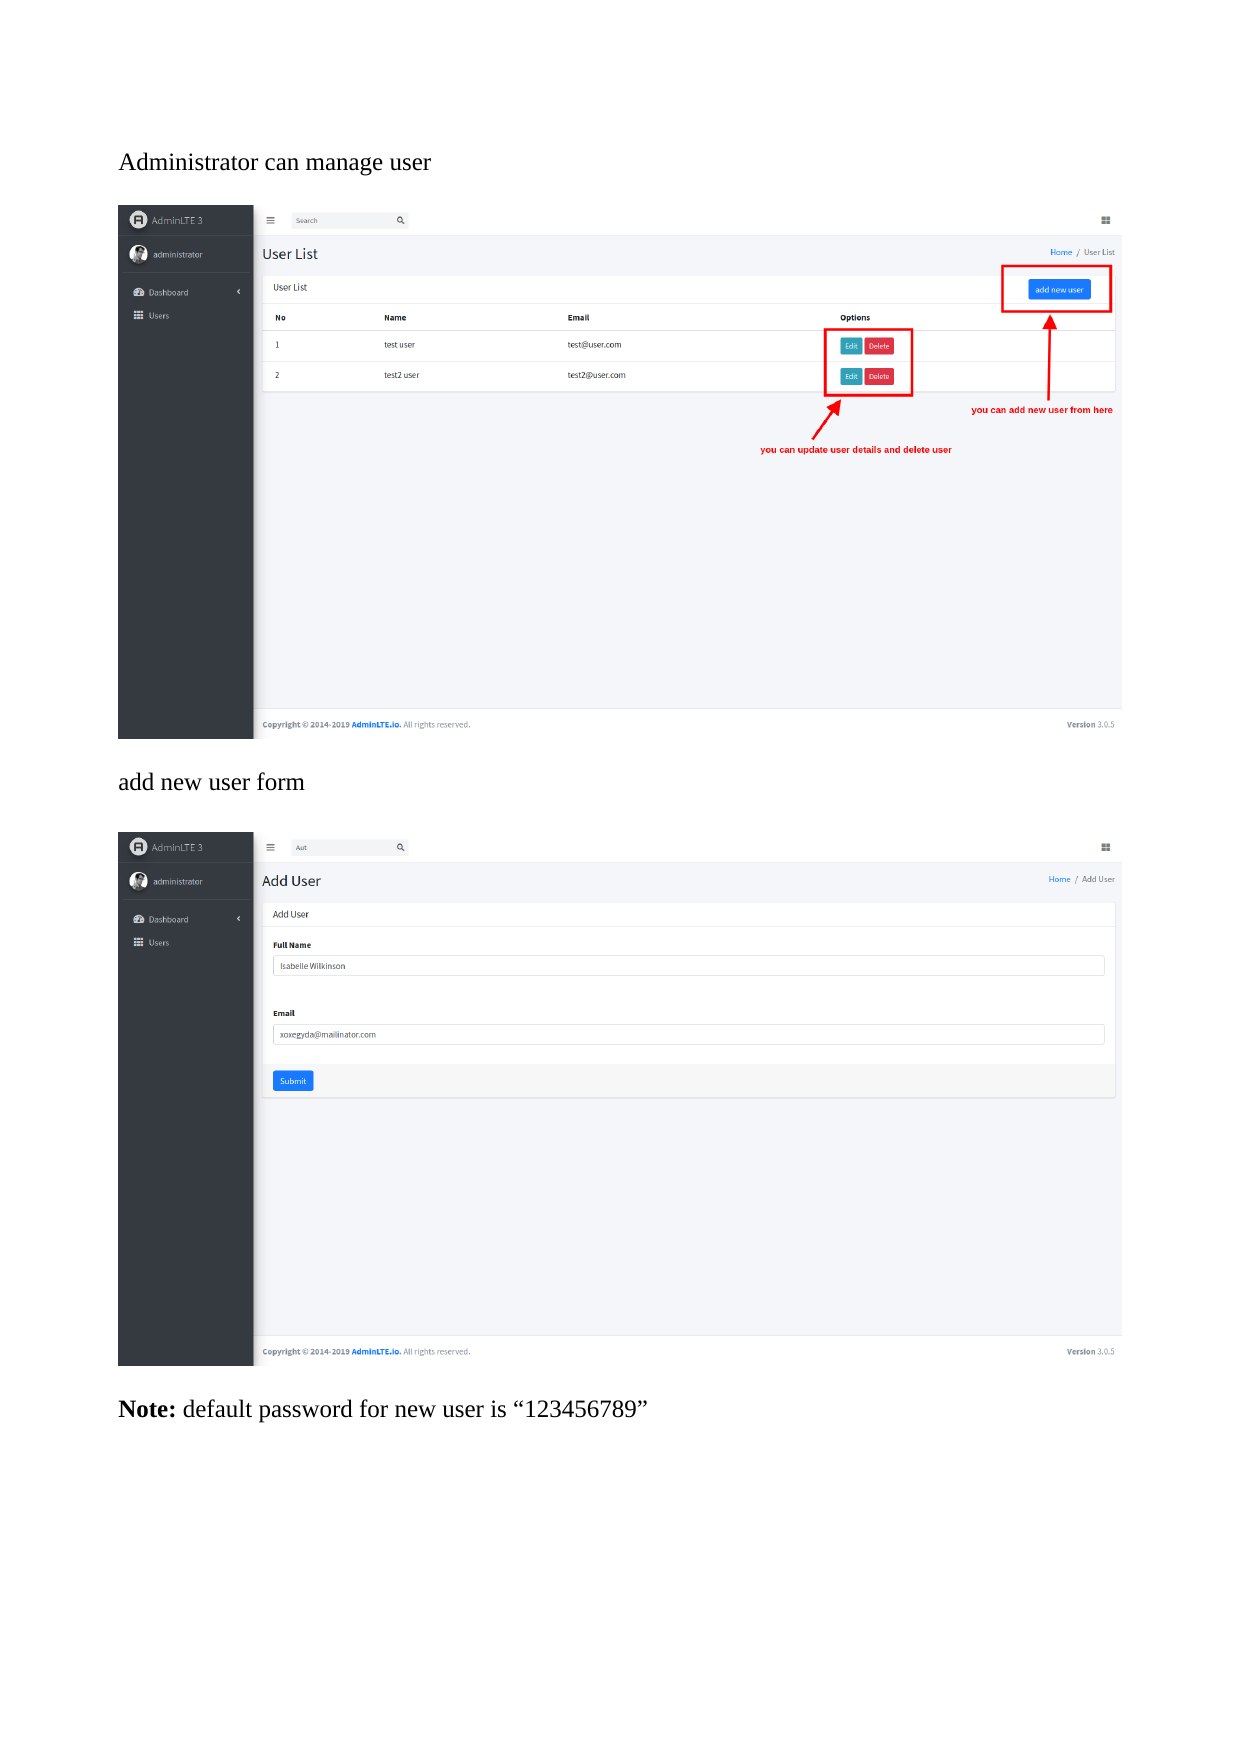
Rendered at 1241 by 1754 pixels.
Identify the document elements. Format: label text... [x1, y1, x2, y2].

text Administrator can manage user [118, 147, 1122, 176]
picture [118, 205, 1123, 739]
picture [118, 832, 1123, 1366]
text Note: default password for new user is “123456789” [118, 1394, 1122, 1423]
text add new user form [118, 767, 1122, 796]
